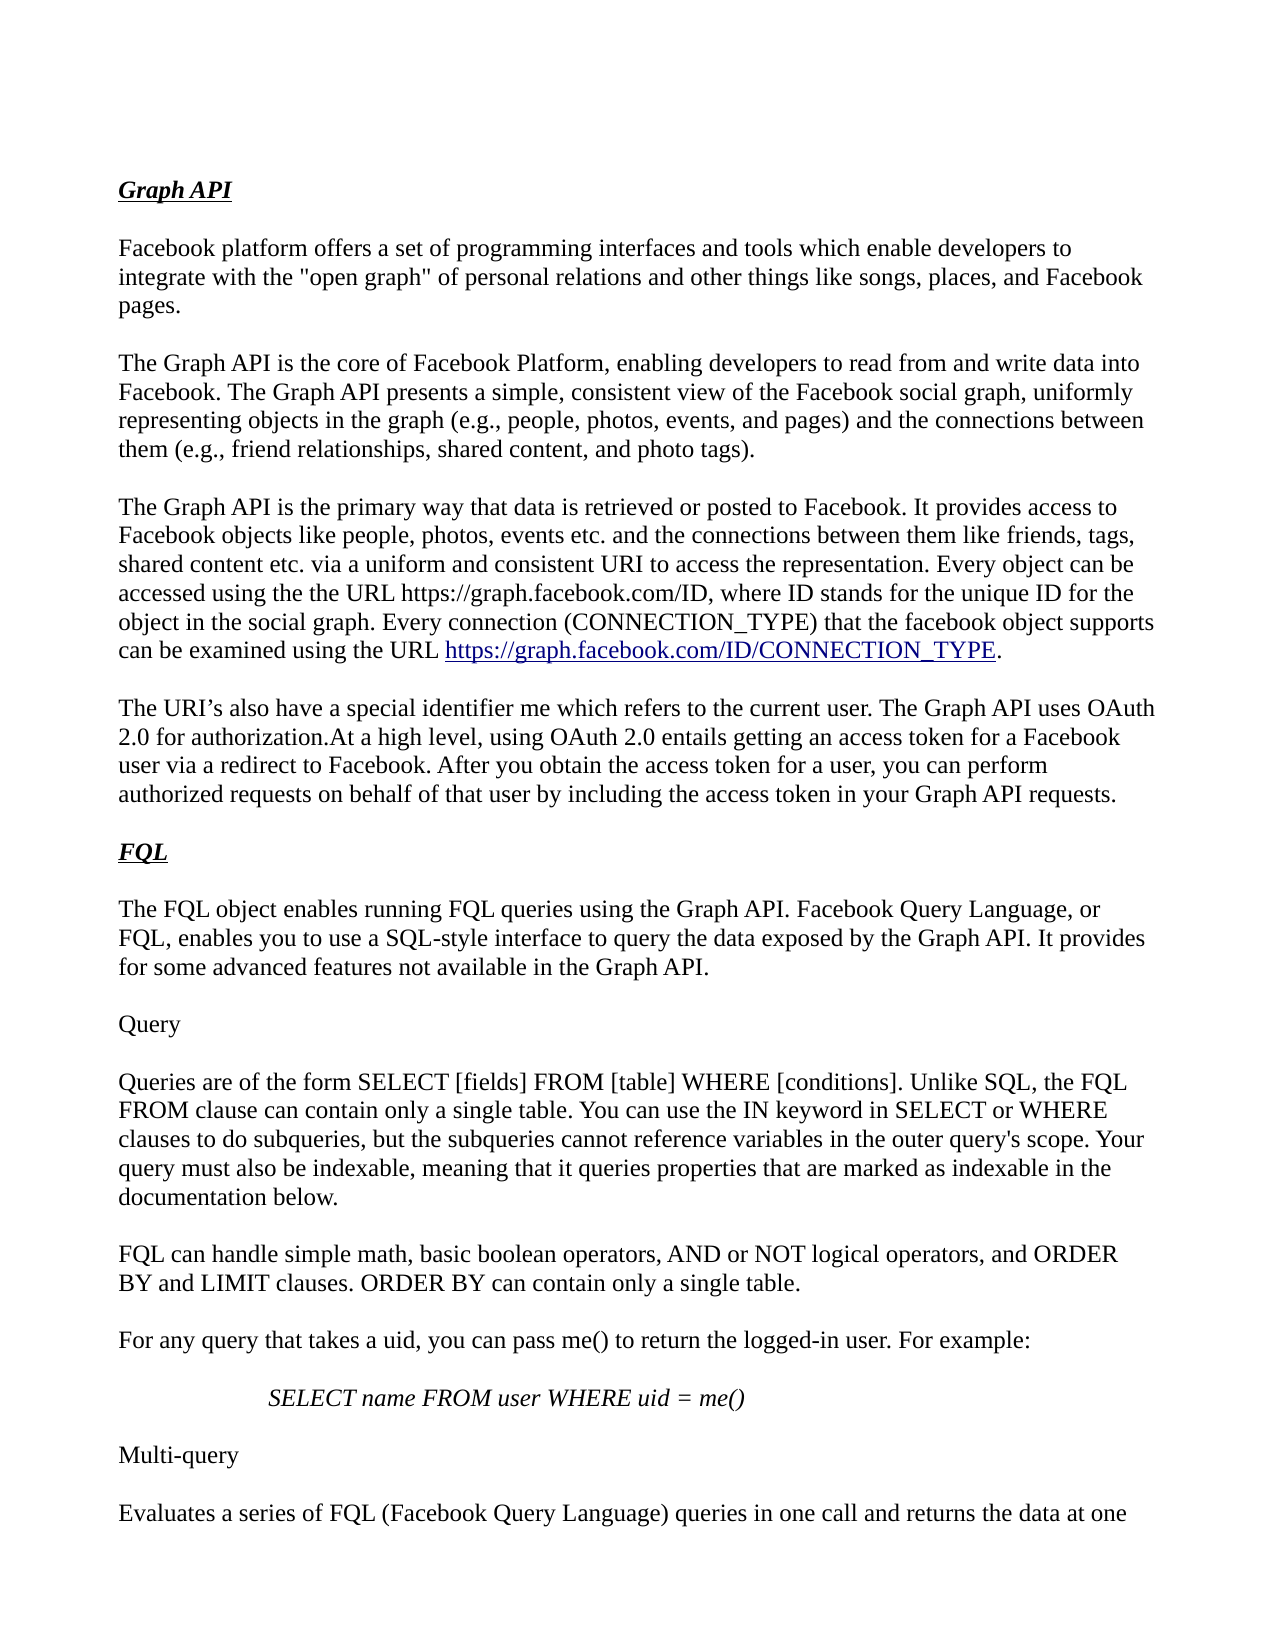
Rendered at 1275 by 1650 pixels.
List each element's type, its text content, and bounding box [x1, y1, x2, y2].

text Evaluates a series of FQL (Facebook Query Language) queries in one call and returns the data at one [118, 1498, 1157, 1527]
text SELECT name FROM user WHERE uid = me() [118, 1383, 1157, 1412]
text FQL can handle simple math, basic boolean operators, AND or NOT logical operators, and ORDER BY and LIMIT clauses. ORDER BY can contain only a single table. [118, 1239, 1157, 1297]
text The Graph API is the core of Facebook Platform, enabling developers to read from and write data into Facebook. The Graph API presents a simple, consistent view of the Facebook social graph, uniformly representing objects in the graph (e.g., people, photos, events, and pages) and the connections between them (e.g., friend relationships, shared content, and photo tags). [118, 348, 1157, 463]
text Facebook platform offers a set of programming interfaces and tools which enable developers to integrate with the "open graph" of personal relations and other things like songs, places, and Facebook pages. [118, 233, 1157, 319]
text Multi-query [118, 1441, 1157, 1469]
text The Graph API is the primary way that data is retrieved or posted to Facebook. It provides access to Facebook objects like people, photos, events etc. and the connections between them like friends, tags, shared content etc. via a uniform and consistent URI to access the representation. Every object can be accessed using the the URL https://graph.facebook.com/ID, where ID stands for the unique ID for the object in the social graph. Every connection (CONNECTION_TYPE) that the facebook object supports can be examined using the URL https://graph.facebook.com/ID/CONNECTION_TYPE. [118, 492, 1157, 664]
text Graph API [118, 176, 1157, 204]
text FQL [118, 837, 1157, 866]
text Query [118, 1009, 1157, 1038]
text For any query that takes a uid, you can pass me() to return the logged-in user. For example: [118, 1326, 1157, 1354]
text Queries are of the form SELECT [fields] FROM [table] WHERE [conditions]. Unlike SQL, the FQL FROM clause can contain only a single table. You can use the IN keyword in SELECT or WHERE clauses to do subqueries, but the subqueries cannot reference variables in the outer query's scope. Your query must also be indexable, meaning that it queries properties that are marked as indexable in the documentation below. [118, 1067, 1157, 1211]
text The FQL object enables running FQL queries using the Graph API. Facebook Query Language, or FQL, enables you to use a SQL-style interface to query the data exposed by the Graph API. It provides for some advanced features not available in the Graph API. [118, 894, 1157, 981]
text The URI’s also have a special identifier me which refers to the current user. The Graph API uses OAuth 2.0 for authorization.At a high level, using OAuth 2.0 entails getting an access token for a Facebook user via a redirect to Facebook. After you obtain the access token for a user, you can perform authorized requests on behalf of that user by including the access token in your Graph API requests. [118, 693, 1157, 808]
